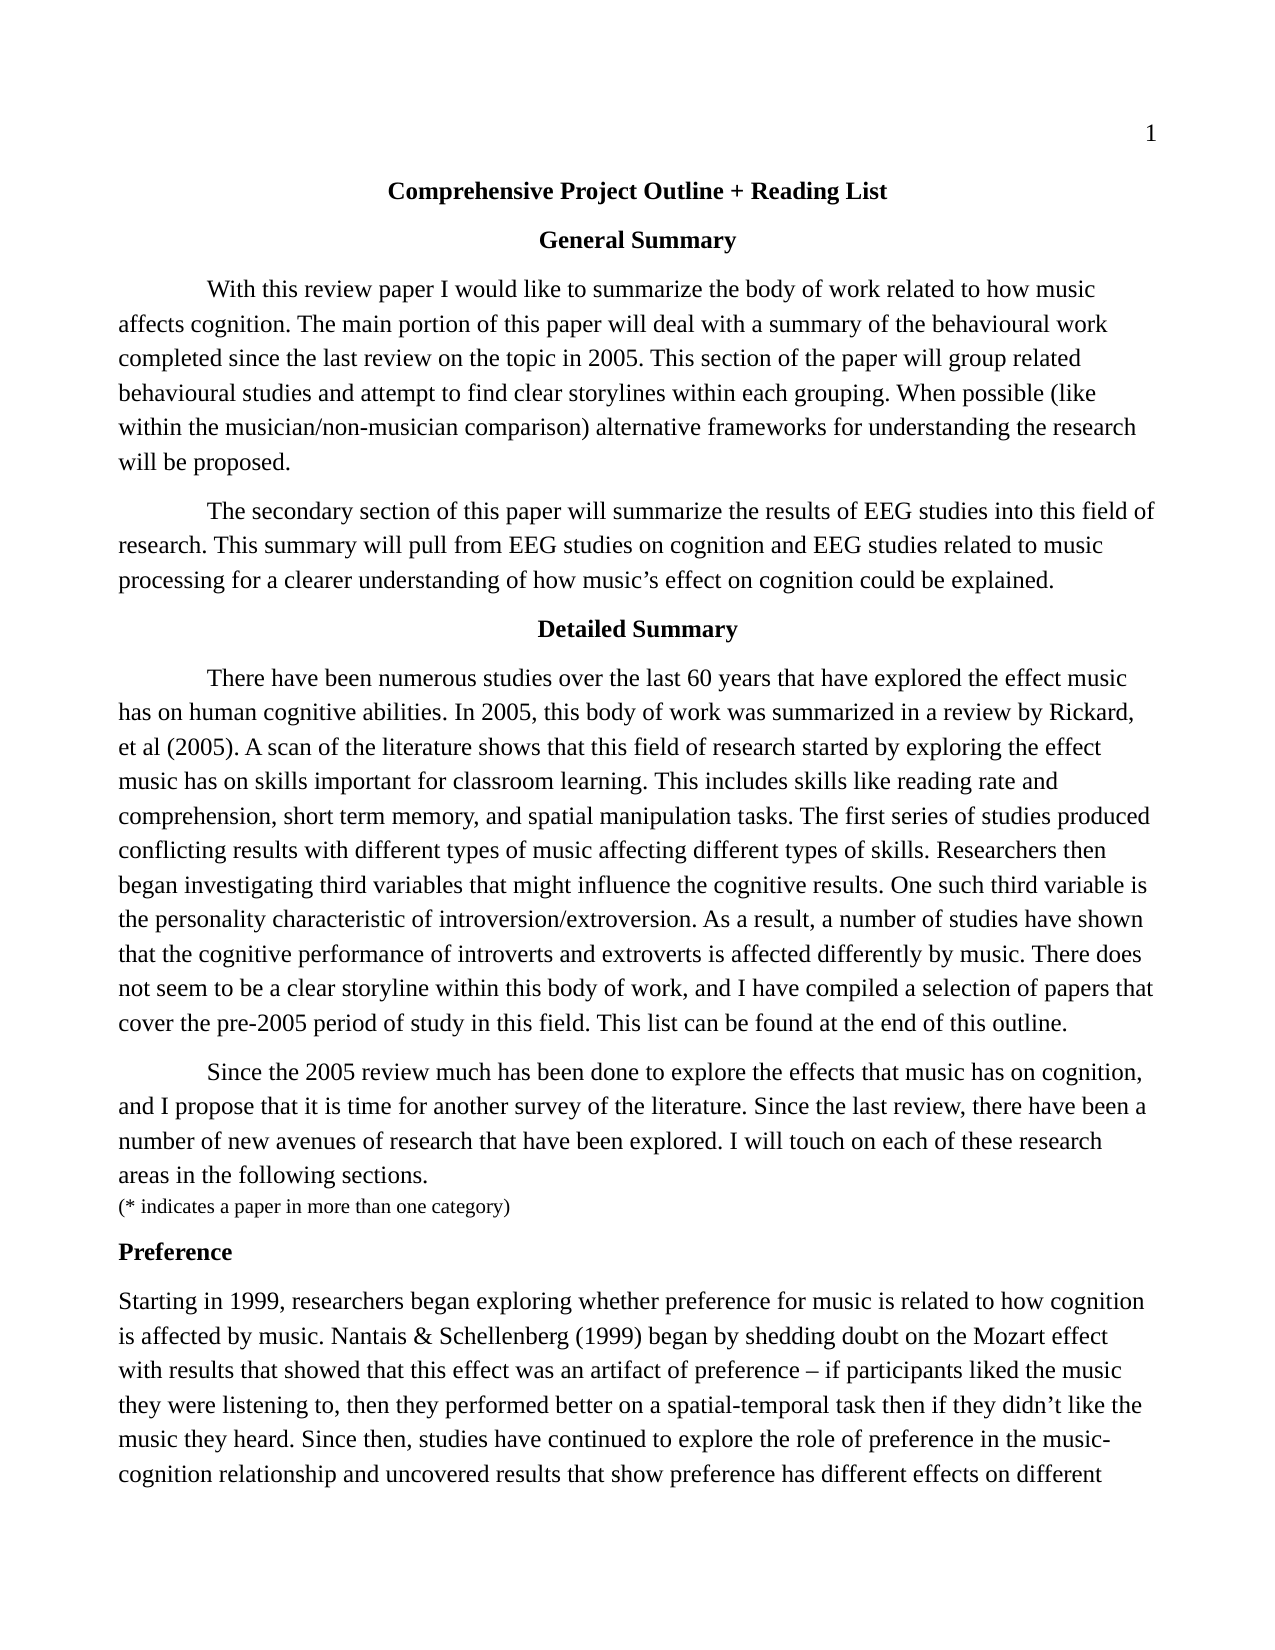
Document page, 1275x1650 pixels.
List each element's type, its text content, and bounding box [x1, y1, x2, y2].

text Detailed Summary [118, 614, 1157, 643]
text Comprehensive Project Outline + Reading List [118, 176, 1157, 205]
text The secondary section of this paper will summarize the results of EEG studies into this field of research. This summary will pull from EEG studies on cognition and EEG studies related to music processing for a clearer understanding of how music’s effect on cognition could be explained. [118, 496, 1157, 594]
text There have been numerous studies over the last 60 years that have explored the effect music has on human cognitive abilities. In 2005, this body of work was summarized in a review by Rickard, et al (2005). A scan of the literature shows that this field of research started by exploring the effect music has on skills important for classroom learning. This includes skills like reading rate and comprehension, short term memory, and spatial manipulation tasks. The first series of studies produced conflicting results with different types of music affecting different types of skills. Researchers then began investigating third variables that might influence the cognitive results. One such third variable is the personality characteristic of introversion/extroversion. As a result, a number of studies have shown that the cognitive performance of introverts and extroverts is affected differently by music. There does not seem to be a clear storyline within this body of work, and I have compiled a selection of papers that cover the pre-2005 period of study in this field. This list can be found at the end of this outline. [118, 663, 1157, 1037]
text Since the 2005 review much has been done to explore the effects that music has on cognition, and I propose that it is time for another survey of the literature. Since the last review, there have been a number of new avenues of research that have been explored. I will touch on each of these research areas in the following sections. (* indicates a paper in more than one category) [118, 1057, 1157, 1218]
text Preference [118, 1237, 1157, 1266]
text With this review paper I would like to summarize the body of work related to how music affects cognition. The main portion of this paper will deal with a summary of the behavioural work completed since the last review on the topic in 2005. This section of the paper will group related behavioural studies and attempt to find clear storylines within each grouping. When possible (like within the musician/non-musician comparison) alternative frameworks for understanding the research will be proposed. [118, 274, 1157, 476]
text Starting in 1999, researchers began exploring whether preference for music is related to how cognition is affected by music. Nantais & Schellenberg (1999) began by shedding doubt on the Mozart effect with results that showed that this effect was an artifact of preference – if participants liked the music they were listening to, then they performed better on a spatial-temporal task then if they didn’t like the music they heard. Since then, studies have continued to explore the role of preference in the music-cognition relationship and uncovered results that show preference has different effects on different [118, 1286, 1157, 1487]
text General Summary [118, 225, 1157, 254]
